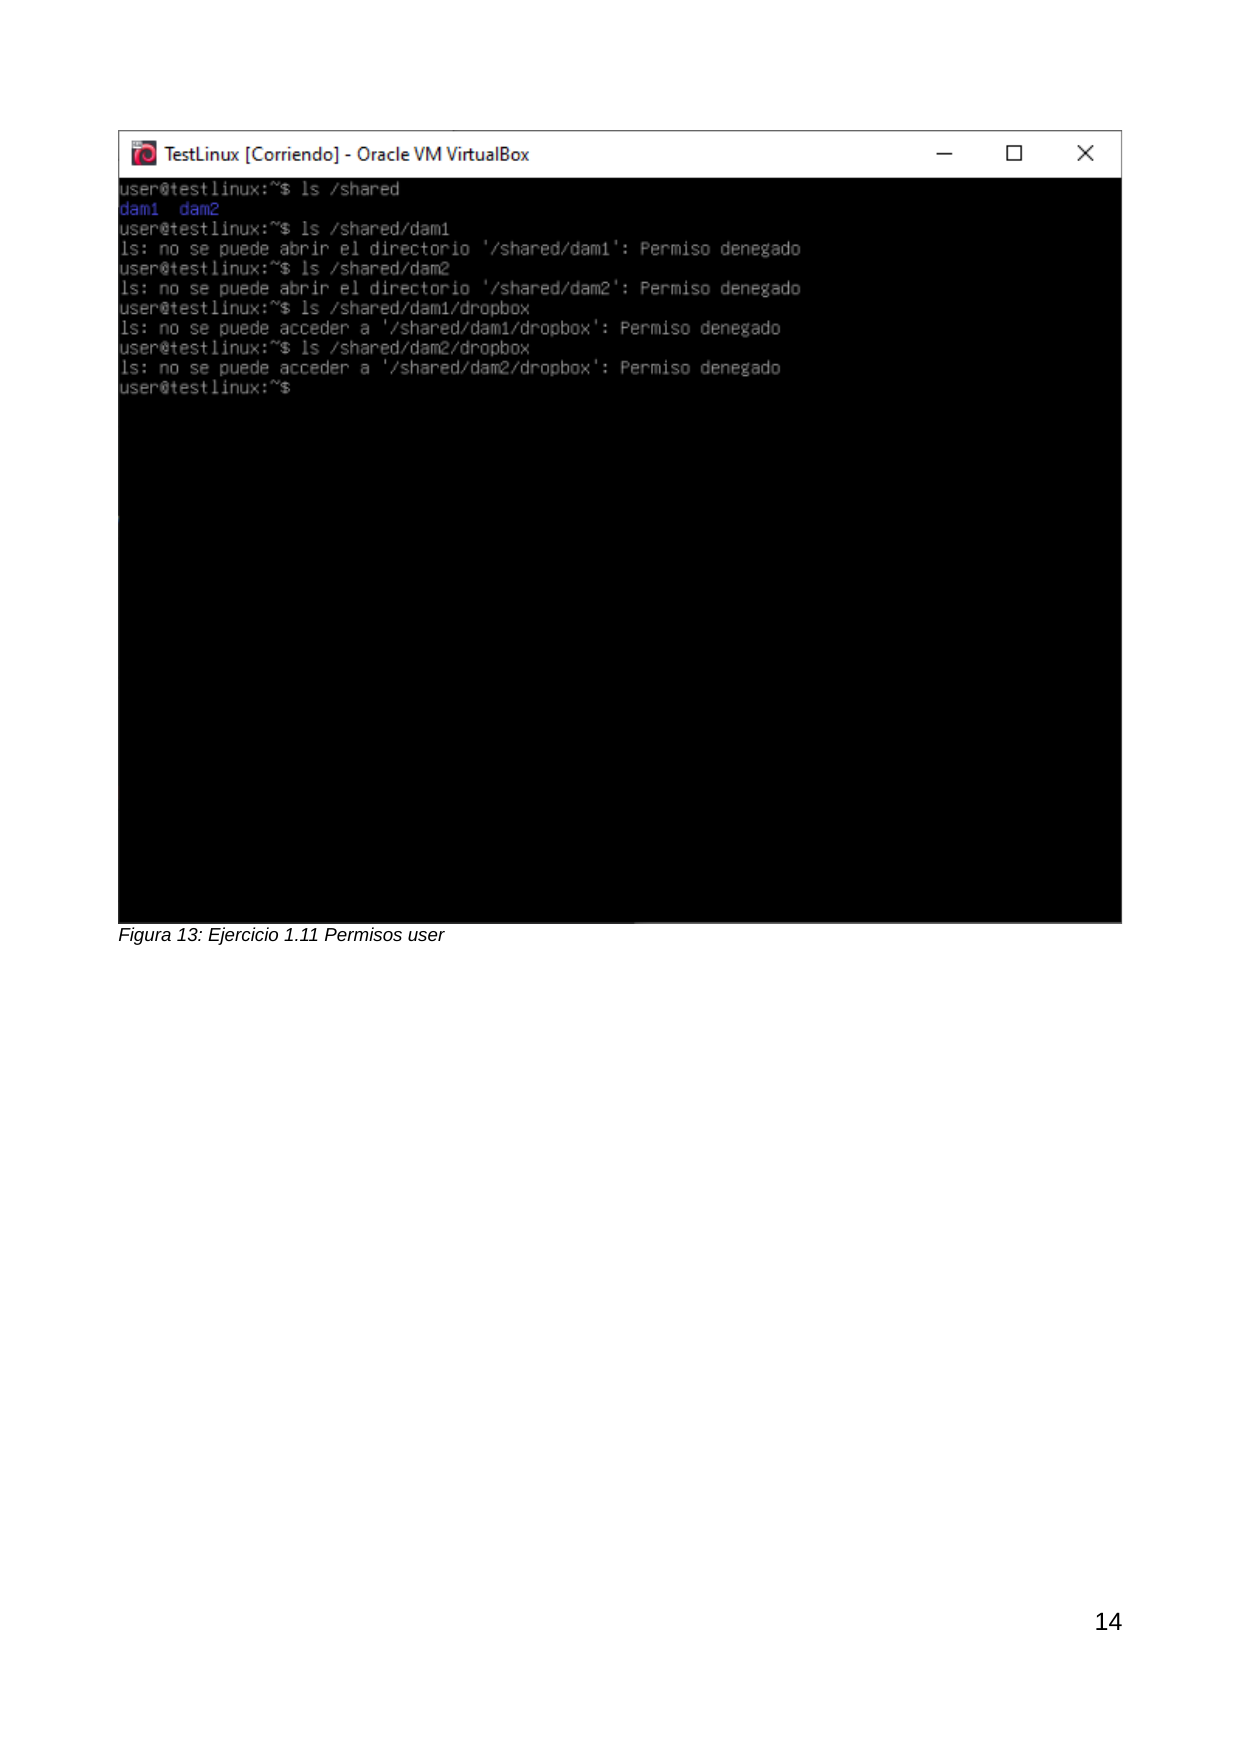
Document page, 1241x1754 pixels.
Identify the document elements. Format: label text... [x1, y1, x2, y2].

text Figura 13: Ejercicio 1.11 Permisos user [118, 924, 1122, 945]
picture [118, 130, 1123, 924]
